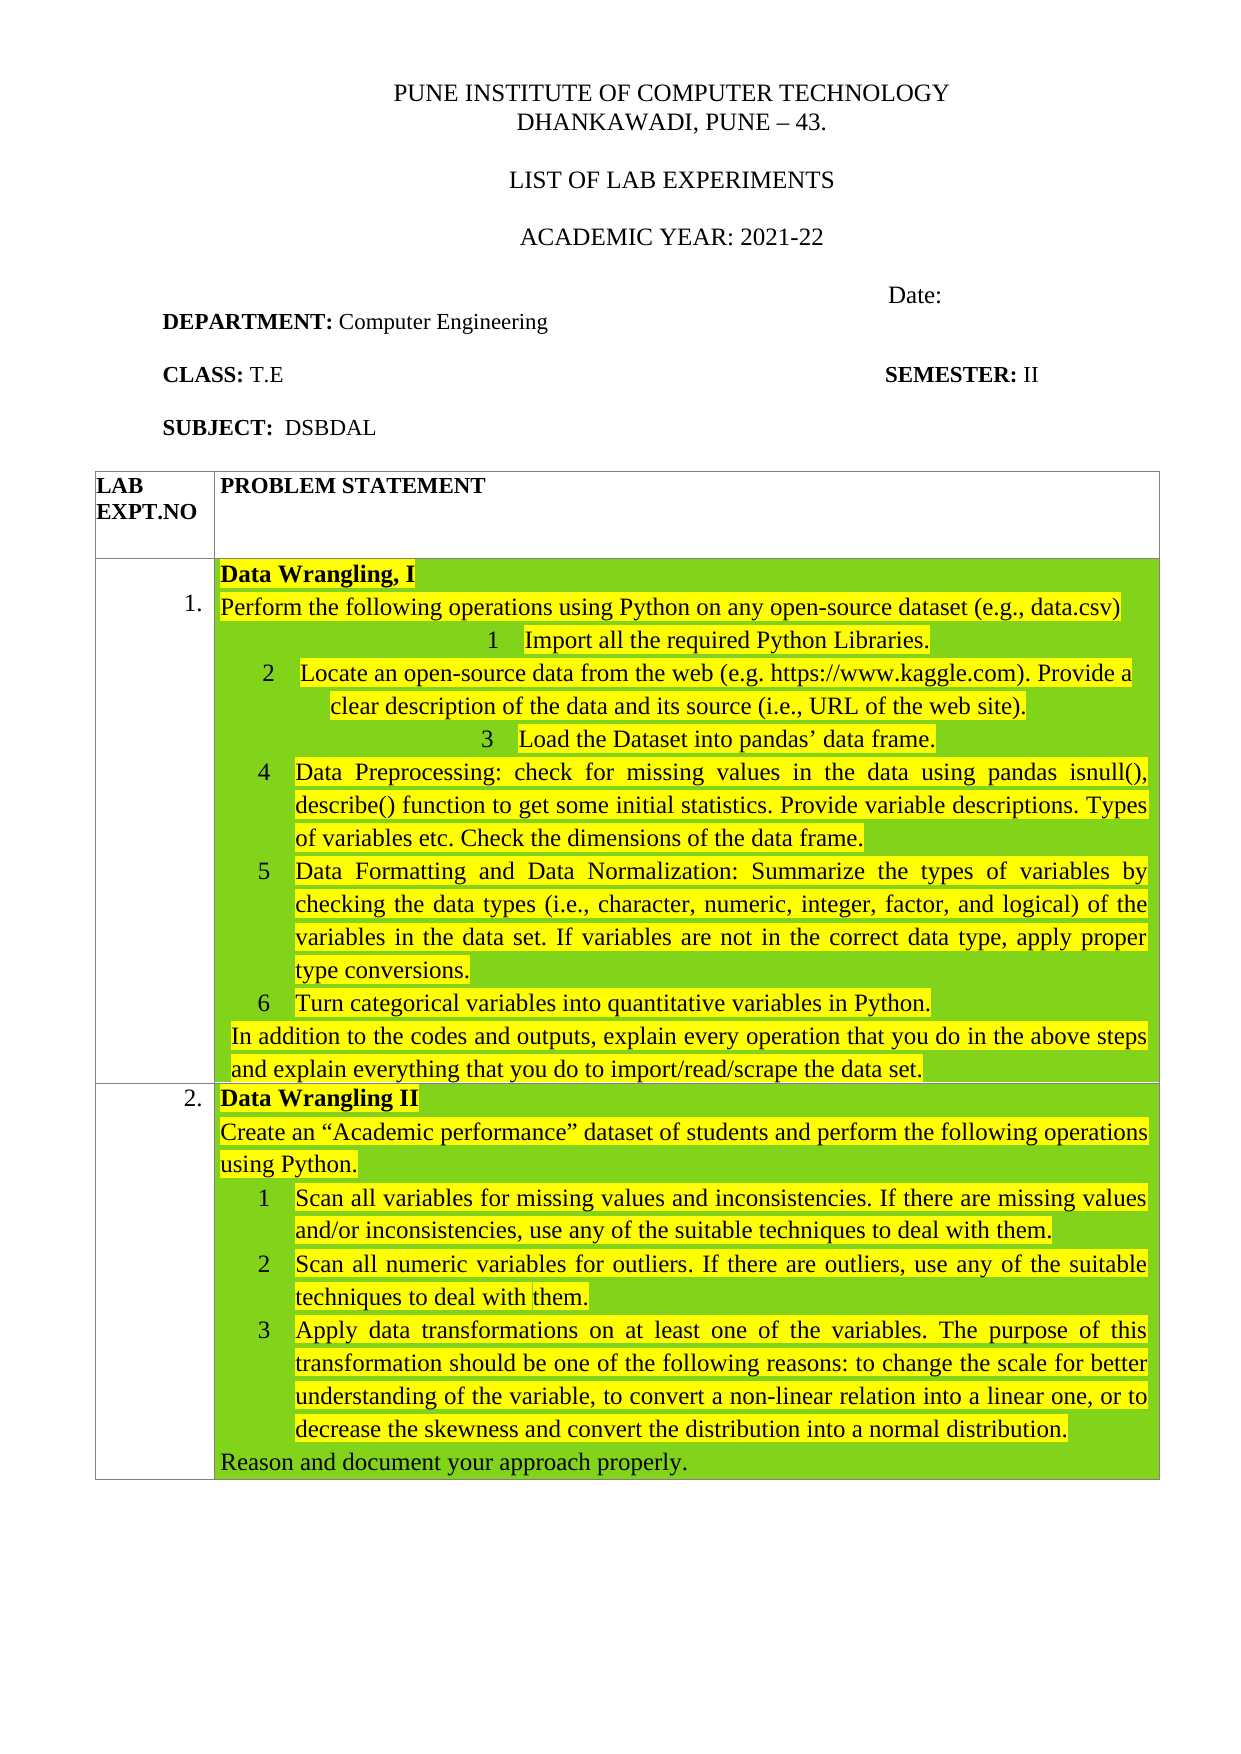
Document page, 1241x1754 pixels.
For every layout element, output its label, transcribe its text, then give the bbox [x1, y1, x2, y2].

table_cell 2. [96, 1084, 214, 1479]
text SUBJECT: DSBDAL [162, 414, 1181, 440]
text ACADEMIC YEAR: 2021-22 [162, 222, 1181, 251]
table_header LAB EXPT.NO [96, 472, 214, 558]
text DHANKAWADI, PUNE – 43. [162, 107, 1181, 136]
text CLASS: T.E SEMESTER: II [162, 361, 1181, 387]
table_cell 1. [96, 559, 214, 1082]
text LIST OF LAB EXPERIMENTS [162, 165, 1181, 193]
text PUNE INSTITUTE OF COMPUTER TECHNOLOGY [162, 78, 1181, 107]
text Date: [162, 280, 1136, 308]
table_cell Data Wrangling II Create an “Academic performance” dataset of students and perform the following operations using Python. Scan all variables for missing values and inconsistencies. If there are missing values and/or inconsistencies, use any of the suitable techniques to deal with them. Scan all numeric variables for outliers. If there are outliers, use any of the suitable techniques to deal with them. Apply data transformations on at least one of the variables. The purpose of this transformation should be one of the following reasons: to change the scale for better understanding of the variable, to convert a non-linear relation into a linear one, or to decrease the skewness and convert the distribution into a normal distribution. Reason and document your approach properly. [215, 1084, 1159, 1479]
table_cell Data Wrangling, I Perform the following operations using Python on any open-source dataset (e.g., data.csv) Import all the required Python Libraries. Locate an open-source data from the web (e.g. https://www.kaggle.com). Provide a clear description of the data and its source (i.e., URL of the web site). Load the Dataset into pandas’ data frame. Data Preprocessing: check for missing values in the data using pandas isnull(), describe() function to get some initial statistics. Provide variable descriptions. Types of variables etc. Check the dimensions of the data frame. Data Formatting and Data Normalization: Summarize the types of variables by checking the data types (i.e., character, numeric, integer, factor, and logical) of the variables in the data set. If variables are not in the correct data type, apply proper type conversions. Turn categorical variables into quantitative variables in Python. In addition to the codes and outputs, explain every operation that you do in the above steps and explain everything that you do to import/read/scrape the data set. [215, 559, 1159, 1082]
text DEPARTMENT: Computer Engineering [162, 308, 1181, 335]
table_header PROBLEM STATEMENT [215, 472, 1159, 558]
